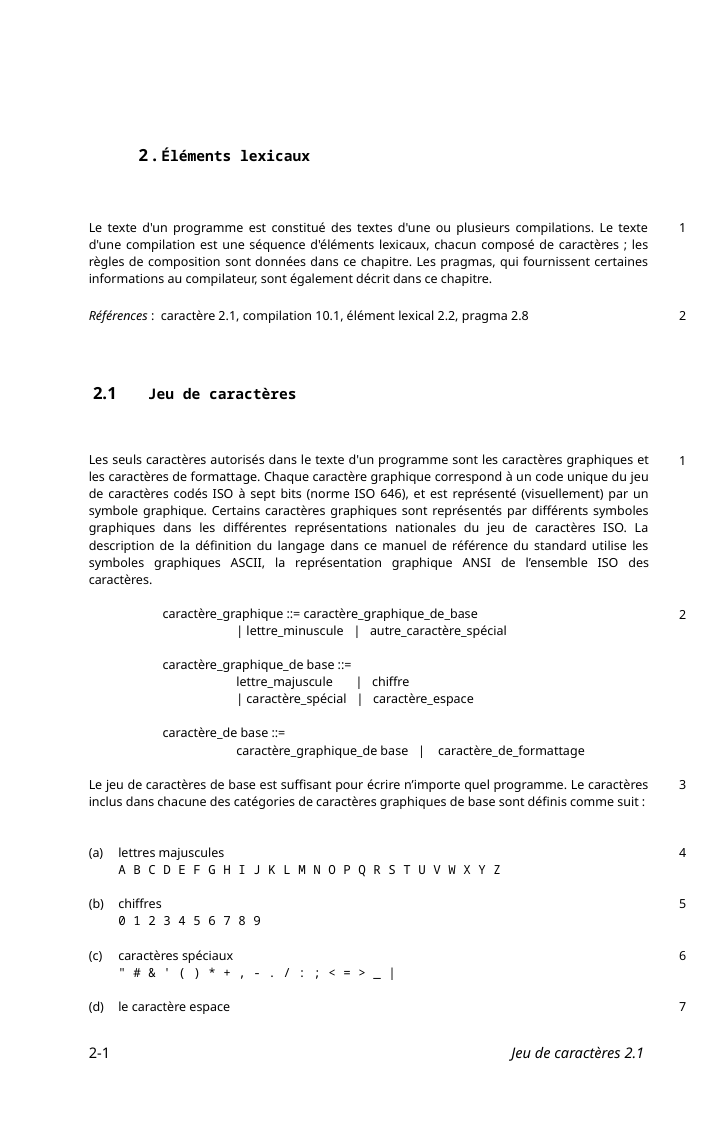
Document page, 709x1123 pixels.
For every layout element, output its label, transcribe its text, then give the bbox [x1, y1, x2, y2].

text caractère_graphique_de base | caractère_de_formattage [88, 742, 649, 759]
text caractère_graphique_de base ::= [88, 656, 649, 673]
text Références : caractère 2.1, compilation 10.1, élément lexical 2.2, pragma 2.8 [88, 307, 649, 324]
list lettres majuscules [88, 844, 649, 861]
text " # & ' ( ) * + , - . / : ; < = > _ | [88, 964, 649, 981]
list caractères spéciaux [88, 947, 649, 964]
text lettre_majuscule | chiffre [88, 673, 649, 690]
text Le jeu de caractères de base est suffisant pour écrire n’importe quel programme. Le caractères inclus dans chacune des catégories de caractères graphiques de base sont définis comme suit : [88, 776, 649, 810]
list le caractère espace [88, 998, 649, 1015]
text caractère_graphique ::= caractère_graphique_de_base [88, 605, 649, 622]
text Le texte d'un programme est constitué des textes d'une ou plusieurs compilations. Le texte d'une compilation est une séquence d'éléments lexicaux, chacun composé de caractères ; les règles de composition sont données dans ce chapitre. Les pragmas, qui fournissent certaines informations au compilateur, sont également décrit dans ce chapitre. [88, 219, 649, 287]
text | lettre_minuscule | autre_caractère_spécial [88, 622, 649, 639]
text 0 1 2 3 4 5 6 7 8 9 [88, 912, 649, 929]
text caractère_de base ::= [88, 724, 649, 742]
list chiffres [88, 895, 649, 912]
subtitle Jeu de caractères [88, 382, 649, 404]
subtitle Éléments lexicaux [88, 144, 649, 166]
text A B C D E F G H I J K L M N O P Q R S T U V W X Y Z [88, 861, 649, 878]
text | caractère_spécial | caractère_espace [88, 690, 649, 707]
text Les seuls caractères autorisés dans le texte d'un programme sont les caractères graphiques et les caractères de formattage. Chaque caractère graphique correspond à un code unique du jeu de caractères codés ISO à sept bits (norme ISO 646), et est représenté (visuellement) par un symbole graphique. Certains caractères graphiques sont représentés par différents symboles graphiques dans les différentes représentations nationales du jeu de caractères ISO. La description de la définition du langage dans ce manuel de référence du standard utilise les symboles graphiques ASCII, la représentation graphique ANSI de l’ensemble ISO des caractères. [88, 451, 649, 588]
